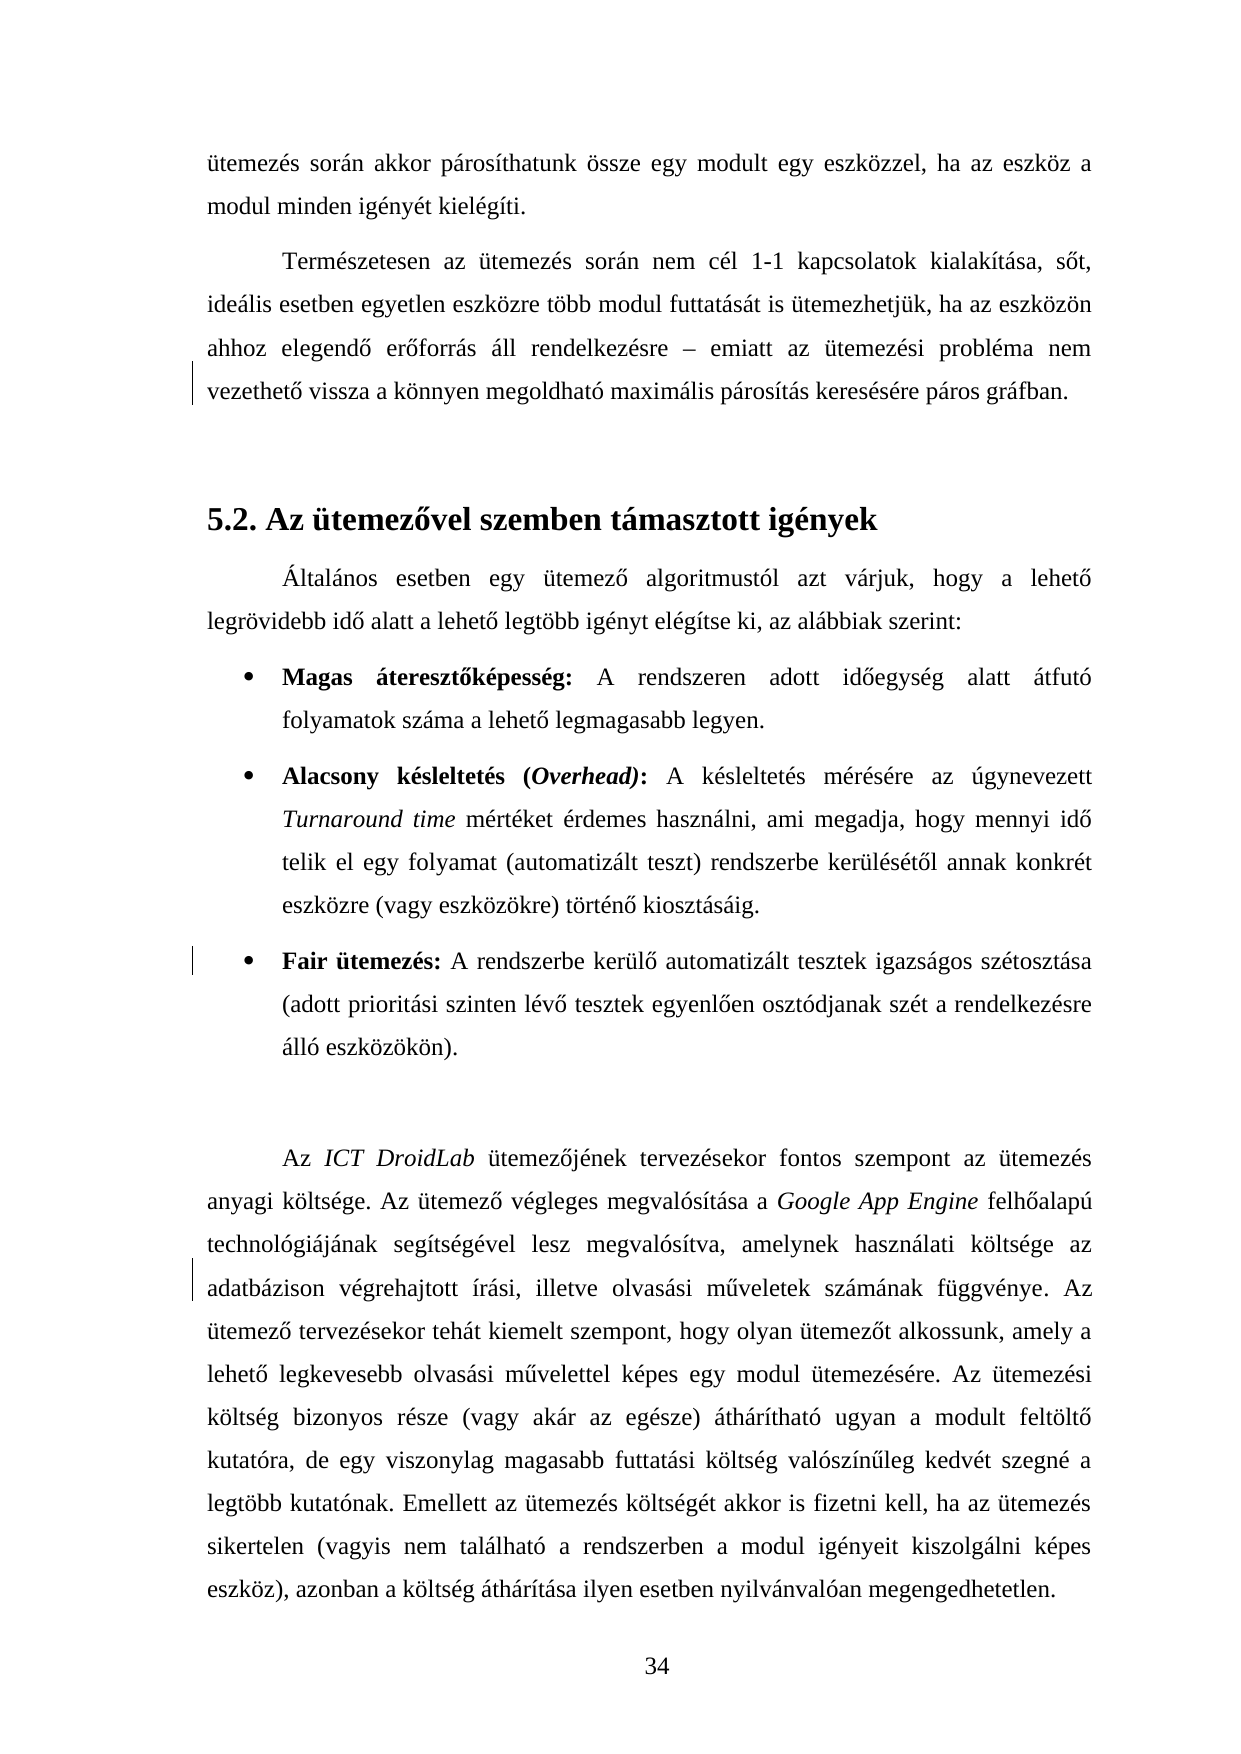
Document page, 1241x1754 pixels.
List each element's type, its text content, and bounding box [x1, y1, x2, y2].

list Alacsony késleltetés (Overhead): A késleltetés mérésére az úgynevezett Turnaround time mértéket érdemes használni, ami megadja, hogy mennyi idő telik el egy folyamat (automatizált teszt) rendszerbe kerülésétől annak konkrét eszközre (vagy eszközökre) történő kiosztásáig. [244, 761, 1092, 919]
text Természetesen az ütemezés során nem cél 1-1 kapcsolatok kialakítása, sőt, ideális esetben egyetlen eszközre több modul futtatását is ütemezhetjük, ha az eszközön ahhoz elegendő erőforrás áll rendelkezésre – emiatt az ütemezési probléma nem vezethető vissza a könnyen megoldható maximális párosítás keresésére páros gráfban. [207, 246, 1092, 404]
text ütemezés során akkor párosíthatunk össze egy modult egy eszközzel, ha az eszköz a modul minden igényét kielégíti. [207, 148, 1092, 219]
text Az ICT DroidLab ütemezőjének tervezésekor fontos szempont az ütemezés anyagi költsége. Az ütemező végleges megvalósítása a Google App Engine felhőalapú technológiájának segítségével lesz megvalósítva, amelynek használati költsége az adatbázison végrehajtott írási, illetve olvasási műveletek számának függvénye. Az ütemező tervezésekor tehát kiemelt szempont, hogy olyan ütemezőt alkossunk, amely a lehető legkevesebb olvasási művelettel képes egy modul ütemezésére. Az ütemezési költség bizonyos része (vagy akár az egésze) áthárítható ugyan a modult feltöltő kutatóra, de egy viszonylag magasabb futtatási költség valószínűleg kedvét szegné a legtöbb kutatónak. Emellett az ütemezés költségét akkor is fizetni kell, ha az ütemezés sikertelen (vagyis nem található a rendszerben a modul igényeit kiszolgálni képes eszköz), azonban a költség áthárítása ilyen esetben nyilvánvalóan megengedhetetlen. [207, 1143, 1092, 1603]
subtitle 5.2. Az ütemezővel szemben támasztott igények [207, 499, 1092, 538]
list Fair ütemezés: A rendszerbe kerülő automatizált tesztek igazságos szétosztása (adott prioritási szinten lévő tesztek egyenlően osztódjanak szét a rendelkezésre álló eszközökön). [244, 946, 1092, 1061]
text Általános esetben egy ütemező algoritmustól azt várjuk, hogy a lehető legrövidebb idő alatt a lehető legtöbb igényt elégítse ki, az alábbiak szerint: [207, 563, 1092, 635]
list Magas áteresztőképesség: A rendszeren adott időegység alatt átfutó folyamatok száma a lehető legmagasabb legyen. [244, 662, 1092, 734]
